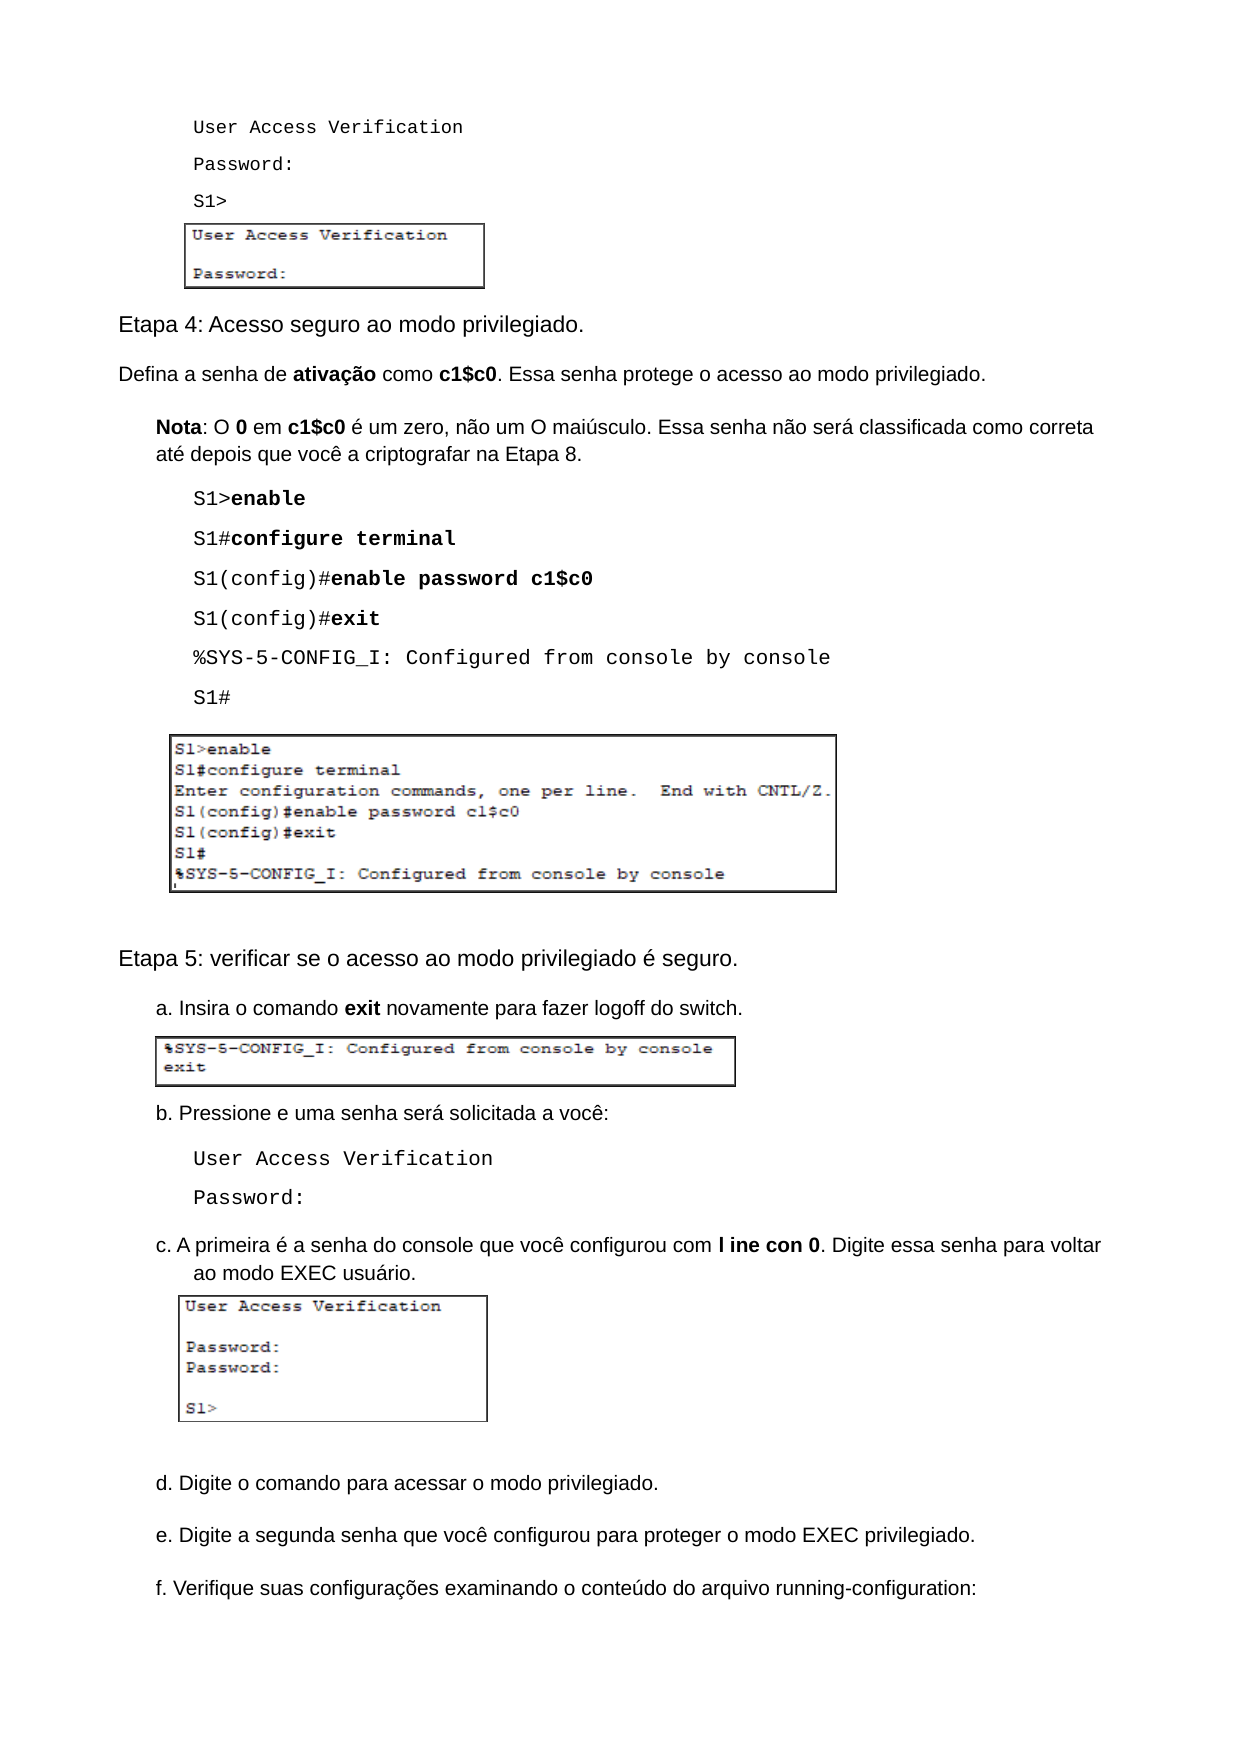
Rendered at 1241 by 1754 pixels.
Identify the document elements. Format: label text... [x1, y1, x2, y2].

text S1(config)#exit [193, 607, 1122, 631]
text %SYS-5-CONFIG_I: Configured from console by console [193, 647, 1122, 671]
text Password: [193, 155, 1122, 176]
text S1(config)#enable password c1$c0 [193, 568, 1122, 591]
text Defina a senha de ativação como c1$c0. Essa senha protege o acesso ao modo privilegiado. [118, 362, 1122, 386]
text User Access Verification [193, 1147, 1122, 1171]
text Nota: O 0 em c1$c0 é um zero, não um O maiúsculo. Essa senha não será classificada como correta até depois que você a criptografar na Etapa 8. [156, 415, 1122, 466]
text c. A primeira é a senha do console que você configurou com l ine con 0. Digite essa senha para voltar ao modo EXEC usuário. [156, 1233, 1122, 1284]
picture [181, 1298, 484, 1418]
text e. Digite a segunda senha que você configurou para proteger o modo EXEC privilegiado. [156, 1523, 1122, 1547]
text d. Digite o comando para acessar o modo privilegiado. [156, 1471, 1122, 1494]
text S1>enable [193, 488, 1122, 512]
subtitle Etapa 5: verificar se o acesso ao modo privilegiado é seguro. [118, 945, 1122, 971]
text b. Pressione e uma senha será solicitada a você: [156, 1101, 1122, 1125]
text a. Insira o comando exit novamente para fazer logoff do switch. [156, 996, 1122, 1020]
text f. Verifique suas configurações examinando o conteúdo do arquivo running-configuration: [156, 1576, 1122, 1599]
picture [173, 738, 832, 888]
subtitle Etapa 4: Acesso seguro ao modo privilegiado. [118, 311, 1122, 337]
text S1> [193, 192, 1122, 213]
text S1# [193, 687, 1122, 711]
picture [188, 227, 481, 284]
picture [159, 1040, 732, 1082]
text Password: [193, 1187, 1122, 1211]
text S1#configure terminal [193, 528, 1122, 552]
text User Access Verification [193, 118, 1122, 139]
